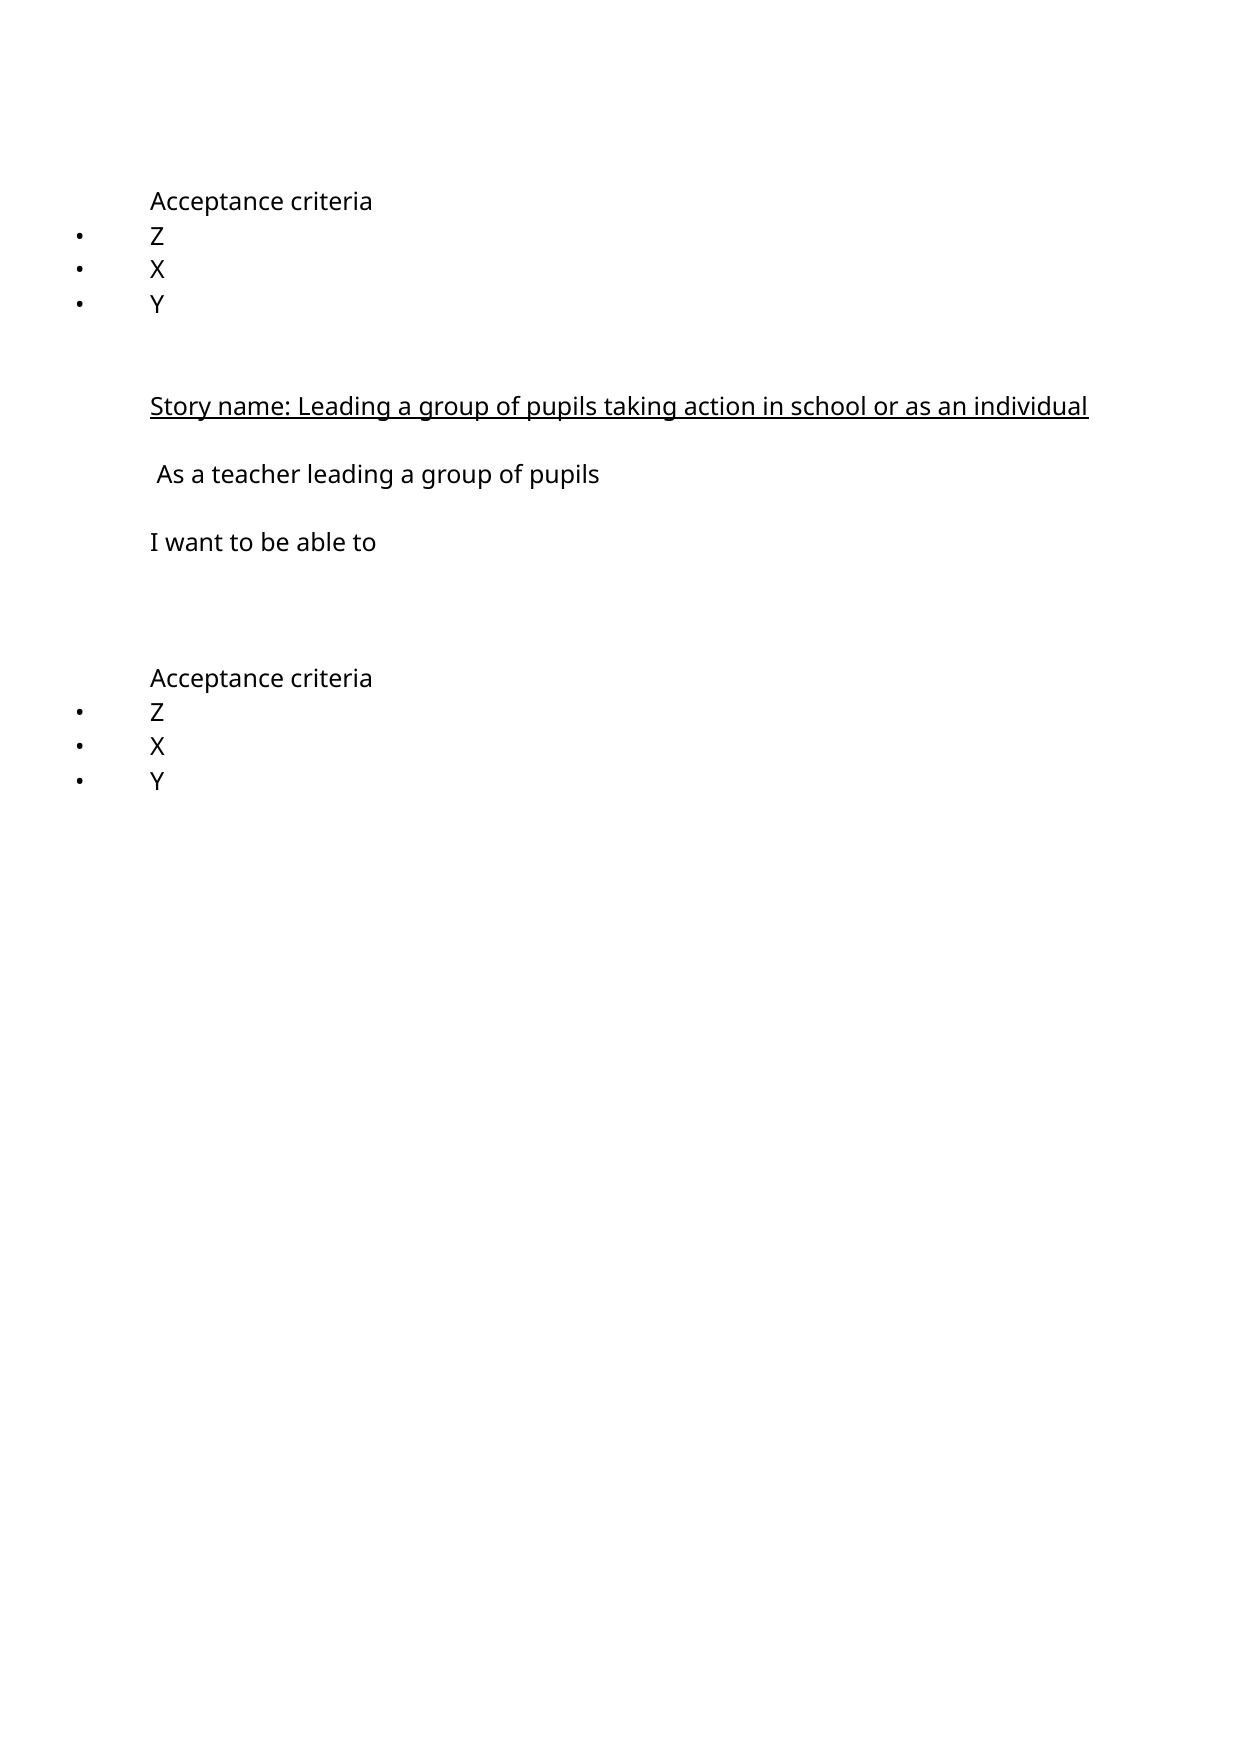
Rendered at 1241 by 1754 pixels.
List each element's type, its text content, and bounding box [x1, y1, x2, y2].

text As a teacher leading a group of pupils [150, 457, 1090, 491]
text Acceptance criteria [150, 184, 1090, 218]
list Y [75, 286, 1090, 320]
list X [75, 252, 1090, 286]
list X [75, 729, 1090, 763]
text Story name: Leading a group of pupils taking action in school or as an individual [150, 388, 1090, 422]
list Z [75, 218, 1090, 252]
text Acceptance criteria [150, 661, 1090, 695]
list Y [75, 763, 1090, 797]
text I want to be able to [150, 525, 1090, 559]
list Z [75, 695, 1090, 729]
